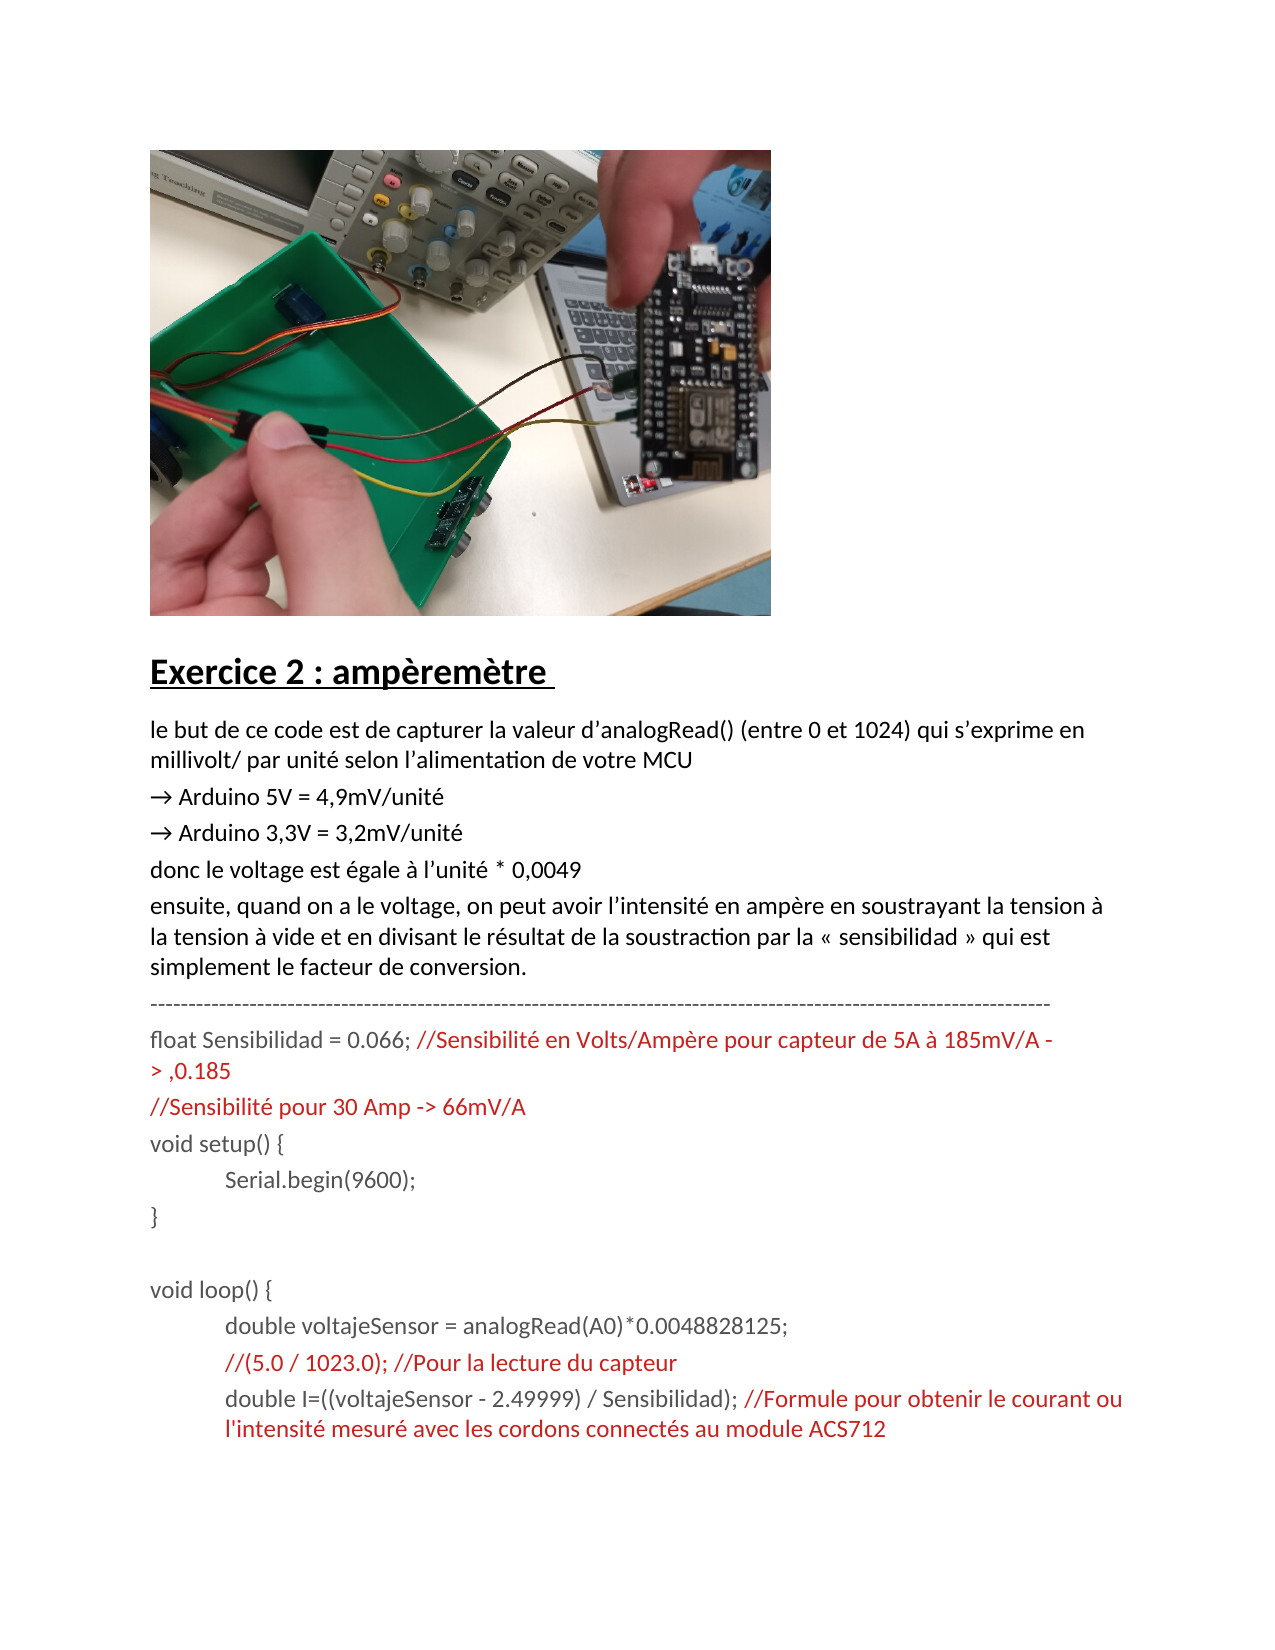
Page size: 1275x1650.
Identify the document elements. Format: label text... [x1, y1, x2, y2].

text //(5.0 / 1023.0); //Pour la lecture du capteur [150, 1347, 1125, 1377]
text //Sensibilité pour 30 Amp -> 66mV/A [150, 1091, 1125, 1122]
text Exercice 2 : ampèremètre [150, 648, 1125, 694]
text float Sensibilidad = 0.066; //Sensibilité en Volts/Ampère pour capteur de 5A à 185mV/A -> ,0.185 [150, 1024, 1125, 1086]
text → Arduino 3,3V = 3,2mV/unité [150, 818, 1125, 848]
picture [150, 150, 771, 616]
text } [150, 1201, 1125, 1231]
text void loop() { [150, 1274, 1125, 1304]
text ---------------------------------------------------------------------------------------------------------------------- [150, 988, 1125, 1018]
text → Arduino 5V = 4,9mV/unité [150, 781, 1125, 812]
text ensuite, quand on a le voltage, on peut avoir l’intensité en ampère en soustrayant la tension à la tension à vide et en divisant le résultat de la soustraction par la « sensibilidad » qui est simplement le facteur de conversion. [150, 891, 1125, 982]
text void setup() { [150, 1128, 1125, 1158]
text double I=((voltajeSensor - 2.49999) / Sensibilidad); //Formule pour obtenir le courant ou l'intensité mesuré avec les cordons connectés au module ACS712 [150, 1383, 1125, 1444]
text double voltajeSensor = analogRead(A0)*0.0048828125; [150, 1310, 1125, 1341]
text le but de ce code est de capturer la valeur d’analogRead() (entre 0 et 1024) qui s’exprime en millivolt/ par unité selon l’alimentation de votre MCU [150, 714, 1125, 775]
text Serial.begin(9600); [150, 1164, 1125, 1195]
text donc le voltage est égale à l’unité * 0,0049 [150, 854, 1125, 884]
